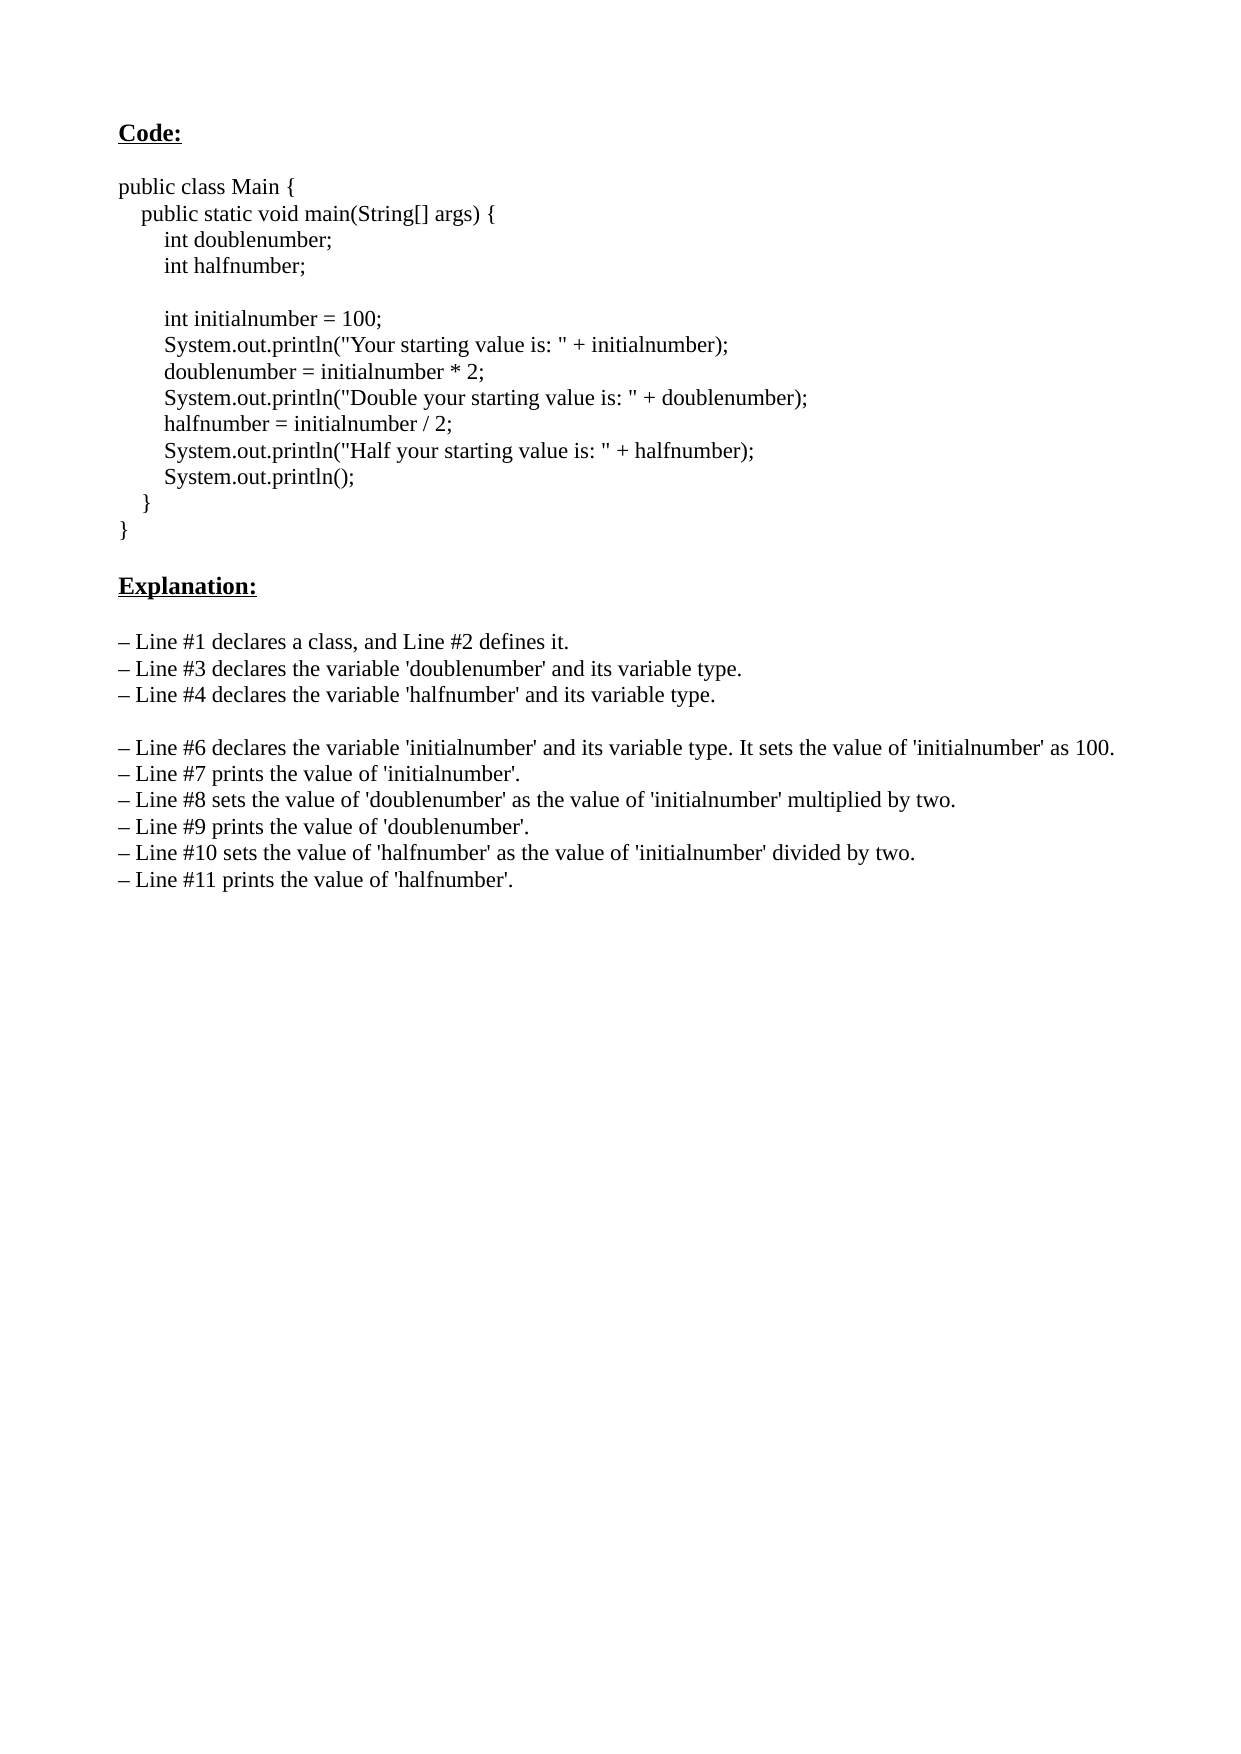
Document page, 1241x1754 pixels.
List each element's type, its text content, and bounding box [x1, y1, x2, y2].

text – Line #4 declares the variable 'halfnumber' and its variable type. [118, 681, 1122, 707]
text – Line #7 prints the value of 'initialnumber'. [118, 760, 1122, 787]
text – Line #1 declares a class, and Line #2 defines it. [118, 628, 1122, 655]
text – Line #8 sets the value of 'doublenumber' as the value of 'initialnumber' multiplied by two. [118, 787, 1122, 813]
text public class Main { public static void main(String[] args) { int doublenumber; int halfnumber; int initialnumber = 100; System.out.println("Your starting value is: " + initialnumber); doublenumber = initialnumber * 2; System.out.println("Double your starting value is: " + doublenumber); halfnumber = initialnumber / 2; System.out.println("Half your starting value is: " + halfnumber); System.out.println(); } } [118, 173, 1122, 542]
text – Line #11 prints the value of 'halfnumber'. [118, 866, 1122, 892]
text – Line #9 prints the value of 'doublenumber'. [118, 813, 1122, 839]
text Code: [118, 118, 1122, 147]
text – Line #6 declares the variable 'initialnumber' and its variable type. It sets the value of 'initialnumber' as 100. [118, 734, 1122, 760]
text – Line #3 declares the variable 'doublenumber' and its variable type. [118, 655, 1122, 681]
text – Line #10 sets the value of 'halfnumber' as the value of 'initialnumber' divided by two. [118, 839, 1122, 866]
text Explanation: [118, 571, 1122, 600]
